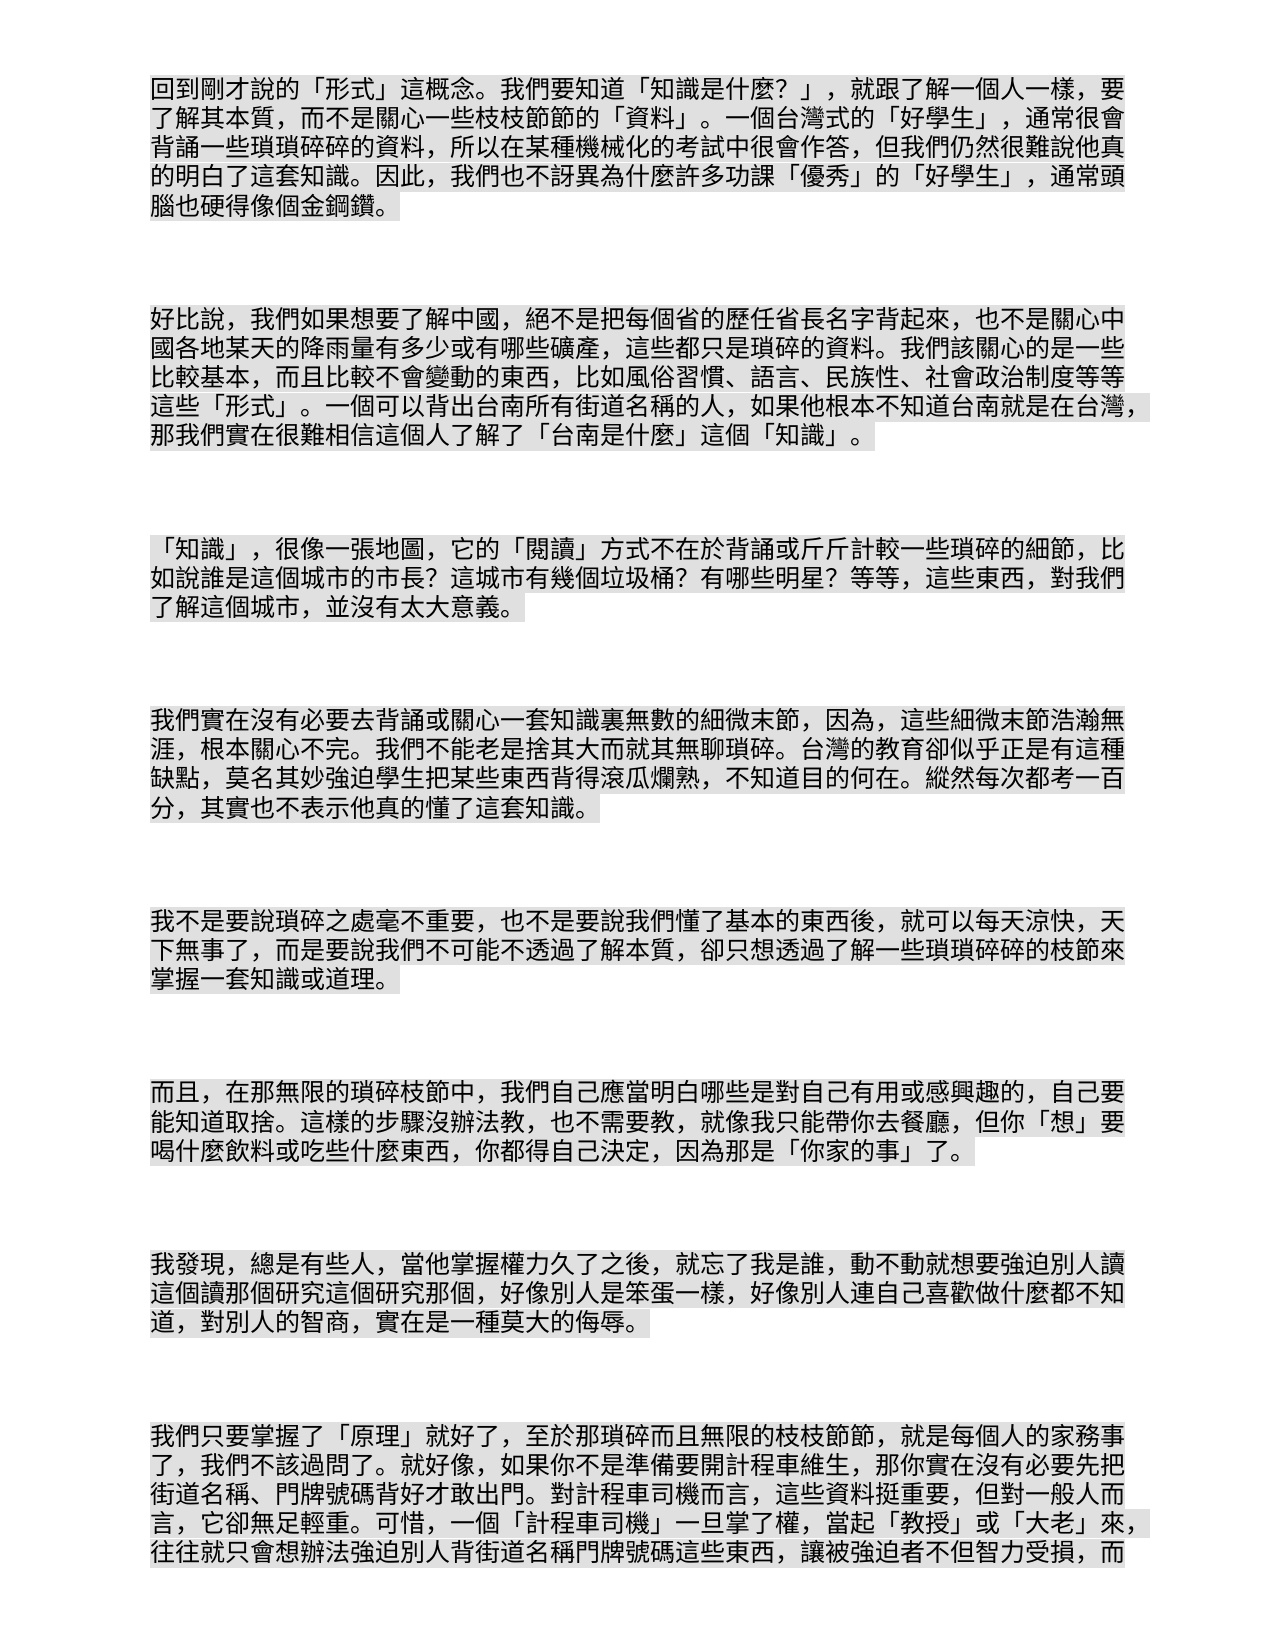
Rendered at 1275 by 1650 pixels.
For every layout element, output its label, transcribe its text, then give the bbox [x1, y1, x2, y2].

text 我們只要掌握了「原理」就好了，至於那瑣碎而且無限的枝枝節節，就是每個人的家務事了，我們不該過問了。就好像，如果你不是準備要開計程車維生，那你實在沒有必要先把街道名稱、門牌號碼背好才敢出門。對計程車司機而言，這些資料挺重要，但對一般人而言，它卻無足輕重。可惜，一個「計程車司機」一旦掌了權，當起「教授」或「大老」來，往往就只會想辦法強迫別人背街道名稱門牌號碼這些東西，讓被強迫者不但智力受損，而且痛不欲生。 [150, 1422, 1125, 1568]
text 好比說，我們如果想要了解中國，絕不是把每個省的歷任省長名字背起來，也不是關心中國各地某天的降雨量有多少或有哪些礦產，這些都只是瑣碎的資料。我們該關心的是一些比較基本，而且比較不會變動的東西，比如風俗習慣、語言、民族性、社會政治制度等等這些「形式」。一個可以背出台南所有街道名稱的人，如果他根本不知道台南就是在台灣，那我們實在很難相信這個人了解了「台南是什麼」這個「知識」。 [150, 305, 1125, 451]
text 我發現，總是有些人，當他掌握權力久了之後，就忘了我是誰，動不動就想要強迫別人讀這個讀那個研究這個研究那個，好像別人是笨蛋一樣，好像別人連自己喜歡做什麼都不知道，對別人的智商，實在是一種莫大的侮辱。 [150, 1250, 1125, 1338]
text 而且，在那無限的瑣碎枝節中，我們自己應當明白哪些是對自己有用或感興趣的，自己要能知道取捨。這樣的步驟沒辦法教，也不需要教，就像我只能帶你去餐廳，但你「想」要喝什麼飲料或吃些什麼東西，你都得自己決定，因為那是「你家的事」了。 [150, 1079, 1125, 1166]
text 我不是要說瑣碎之處毫不重要，也不是要說我們懂了基本的東西後，就可以每天涼快，天下無事了，而是要說我們不可能不透過了解本質，卻只想透過了解一些瑣瑣碎碎的枝節來掌握一套知識或道理。 [150, 907, 1125, 994]
text 我們實在沒有必要去背誦或關心一套知識裏無數的細微末節，因為，這些細微末節浩瀚無涯，根本關心不完。我們不能老是捨其大而就其無聊瑣碎。台灣的教育卻似乎正是有這種缺點，莫名其妙強迫學生把某些東西背得滾瓜爛熟，不知道目的何在。縱然每次都考一百分，其實也不表示他真的懂了這套知識。 [150, 706, 1125, 823]
text 回到剛才說的「形式」這概念。我們要知道「知識是什麼？」，就跟了解一個人一樣，要了解其本質，而不是關心一些枝枝節節的「資料」。一個台灣式的「好學生」，通常很會背誦一些瑣瑣碎碎的資料，所以在某種機械化的考試中很會作答，但我們仍然很難說他真的明白了這套知識。因此，我們也不訝異為什麼許多功課「優秀」的「好學生」，通常頭腦也硬得像個金鋼鑽。 [150, 75, 1125, 221]
text 「知識」，很像一張地圖，它的「閱讀」方式不在於背誦或斤斤計較一些瑣碎的細節，比如說誰是這個城市的市長？這城市有幾個垃圾桶？有哪些明星？等等，這些東西，對我們了解這個城市，並沒有太大意義。 [150, 535, 1125, 622]
